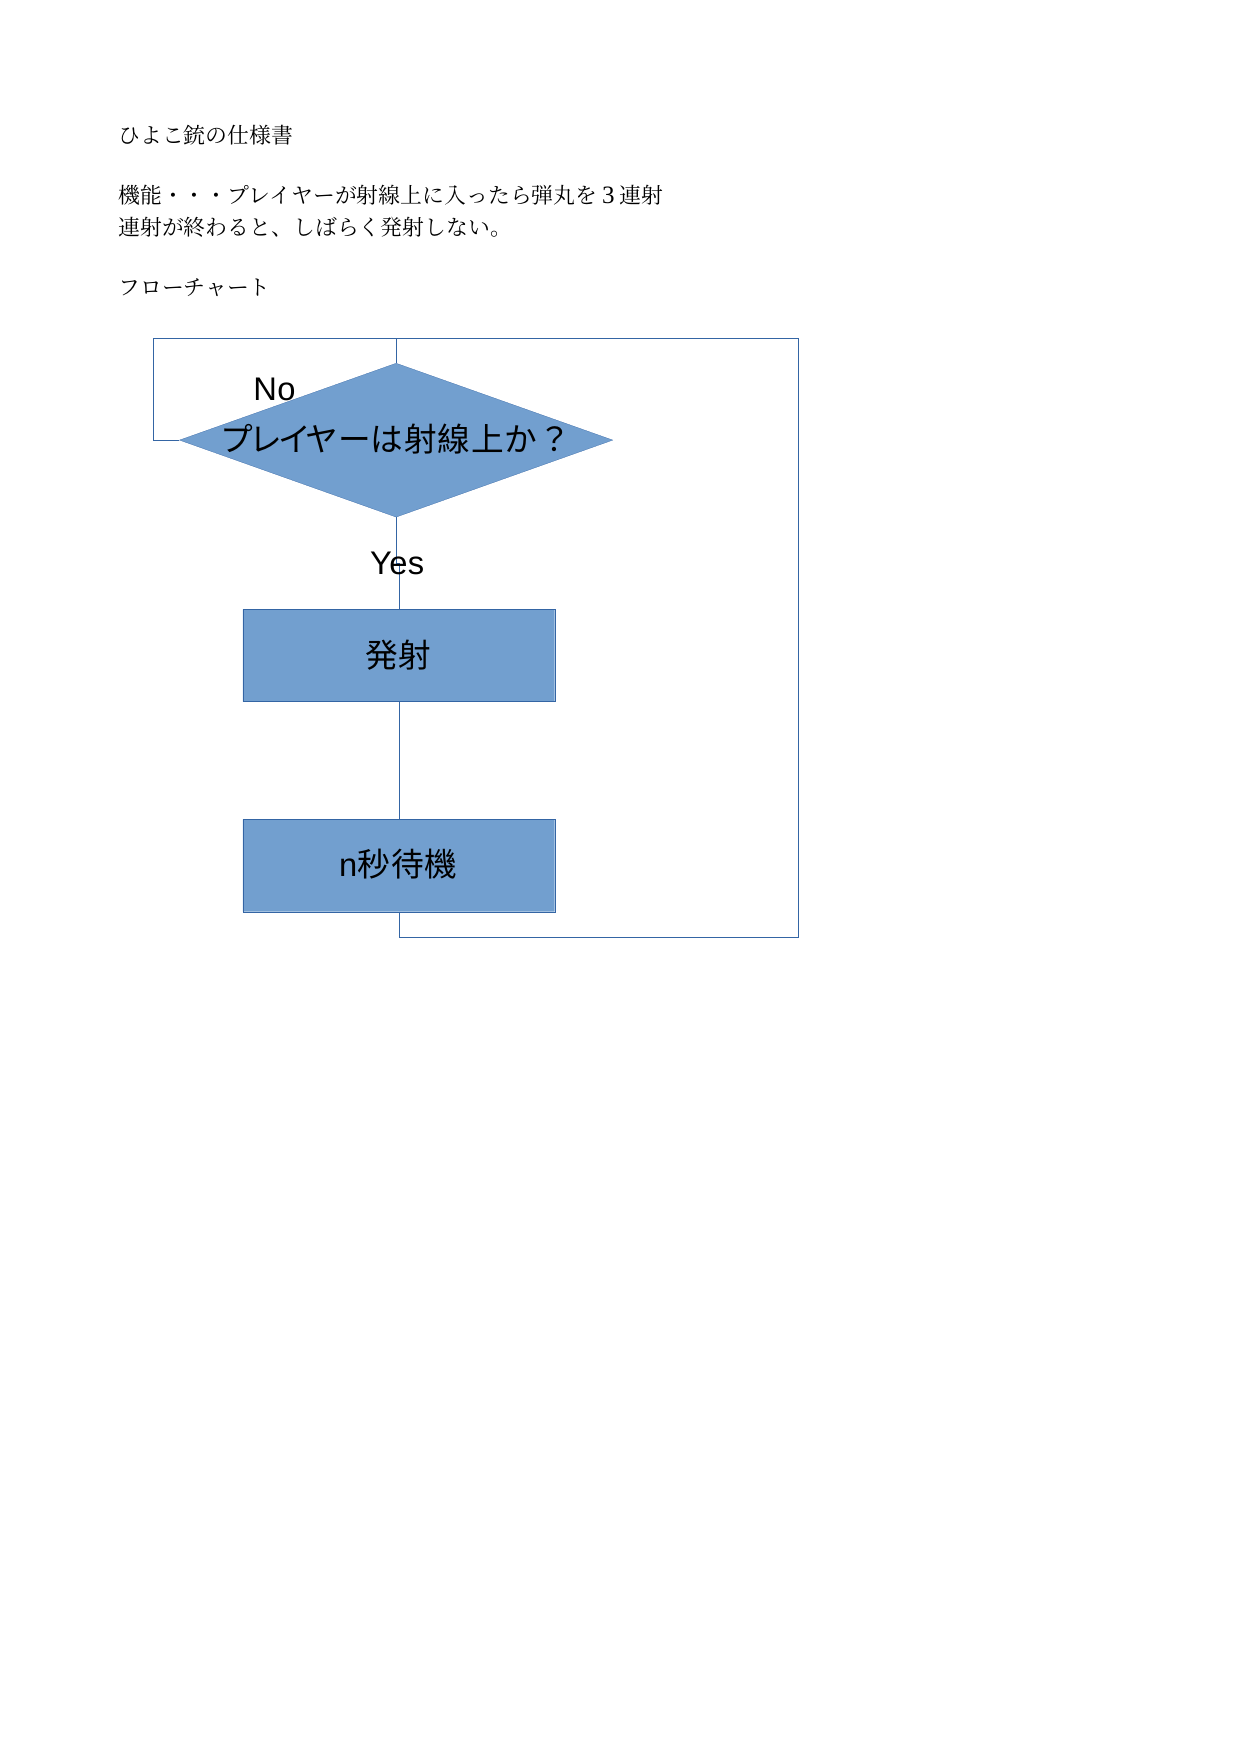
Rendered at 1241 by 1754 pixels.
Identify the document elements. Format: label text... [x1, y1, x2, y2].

text ひよこ銃の仕様書 [118, 118, 1122, 149]
text 連射が終わると、しばらく発射しない。 [118, 210, 1122, 241]
text フローチャート [118, 270, 1122, 301]
text 機能・・・プレイヤーが射線上に入ったら弾丸を3連射 [118, 178, 1122, 210]
